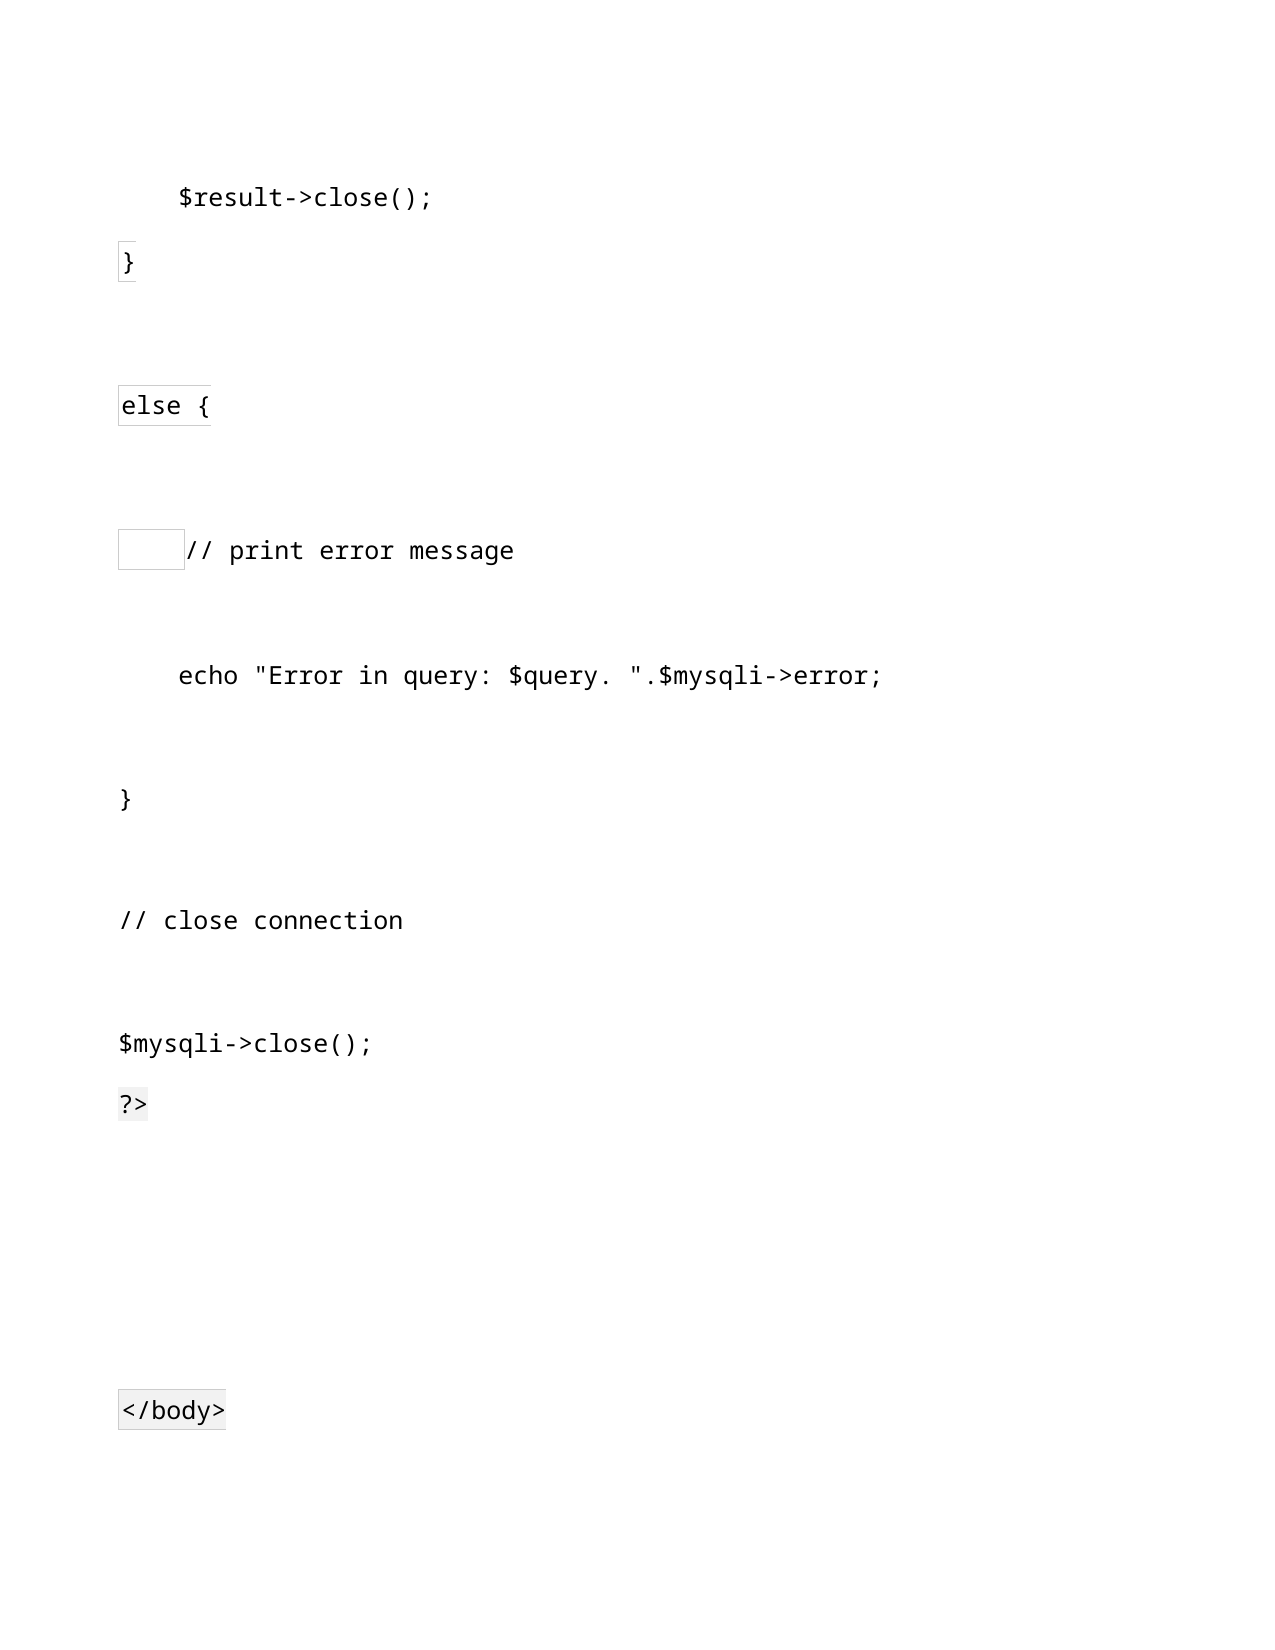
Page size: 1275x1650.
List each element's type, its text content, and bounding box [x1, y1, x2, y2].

text $result->close(); [118, 118, 1157, 213]
text } else { // print error message echo "Error in query: $query. ".$mysqli->error; } // close connection $mysqli->close(); [118, 241, 1157, 1059]
text ?> </body> [118, 1087, 1157, 1510]
